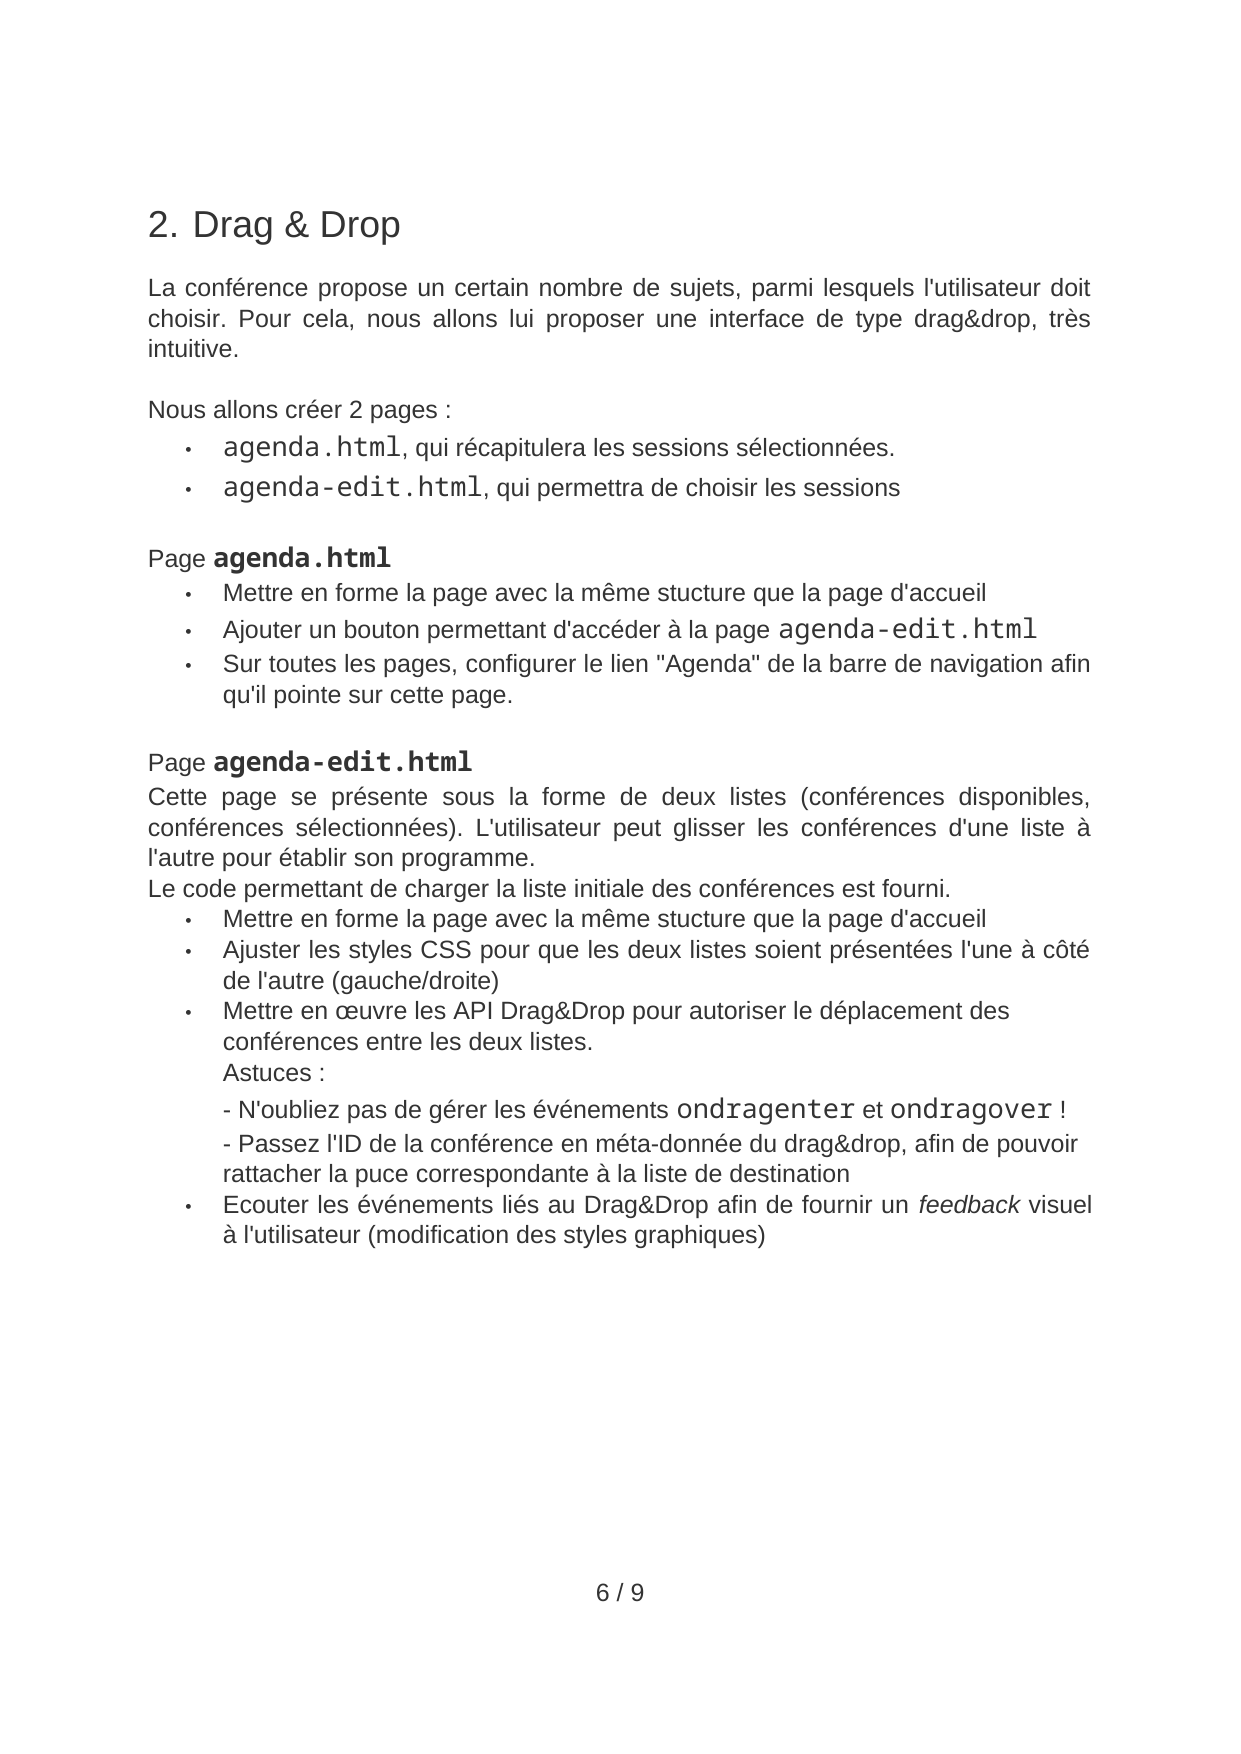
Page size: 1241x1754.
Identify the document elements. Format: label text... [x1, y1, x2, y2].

list agenda-edit.html, qui permettra de choisir les sessions [185, 467, 1092, 504]
list Mettre en forme la page avec la même stucture que la page d'accueil [185, 579, 1092, 607]
text Nous allons créer 2 pages : [148, 396, 1092, 424]
list Ajouter un bouton permettant d'accéder à la page agenda-edit.html [185, 610, 1092, 647]
text La conférence propose un certain nombre de sujets, parmi lesquels l'utilisateur doit choisir. Pour cela, nous allons lui proposer une interface de type drag&drop, très intuitive. [148, 274, 1092, 363]
list agenda.html, qui récapitulera les sessions sélectionnées. [185, 427, 1092, 464]
text Cette page se présente sous la forme de deux listes (conférences disponibles, conférences sélectionnées). L'utilisateur peut glisser les conférences d'une liste à l'autre pour établir son programme. [148, 783, 1092, 872]
text Le code permettant de charger la liste initiale des conférences est fourni. [148, 874, 1092, 902]
list Sur toutes les pages, configurer le lien "Agenda" de la barre de navigation afin qu'il pointe sur cette page. [185, 650, 1092, 709]
text Page agenda.html [148, 539, 1092, 576]
subtitle Drag & Drop [148, 203, 1092, 245]
list Mettre en œuvre les API Drag&Drop pour autoriser le déplacement des conférences entre les deux listes. Astuces : - N'oubliez pas de gérer les événements ondragenter et ondragover ! - Passez l'ID de la conférence en méta-donnée du drag&drop, afin de pouvoir rattacher la puce correspondante à la liste de destination [185, 997, 1092, 1188]
list Ecouter les événements liés au Drag&Drop afin de fournir un feedback visuel à l'utilisateur (modification des styles graphiques) [185, 1191, 1092, 1249]
list Mettre en forme la page avec la même stucture que la page d'accueil [185, 905, 1092, 933]
text Page agenda-edit.html [148, 742, 1092, 779]
list Ajuster les styles CSS pour que les deux listes soient présentées l'une à côté de l'autre (gauche/droite) [185, 936, 1092, 994]
